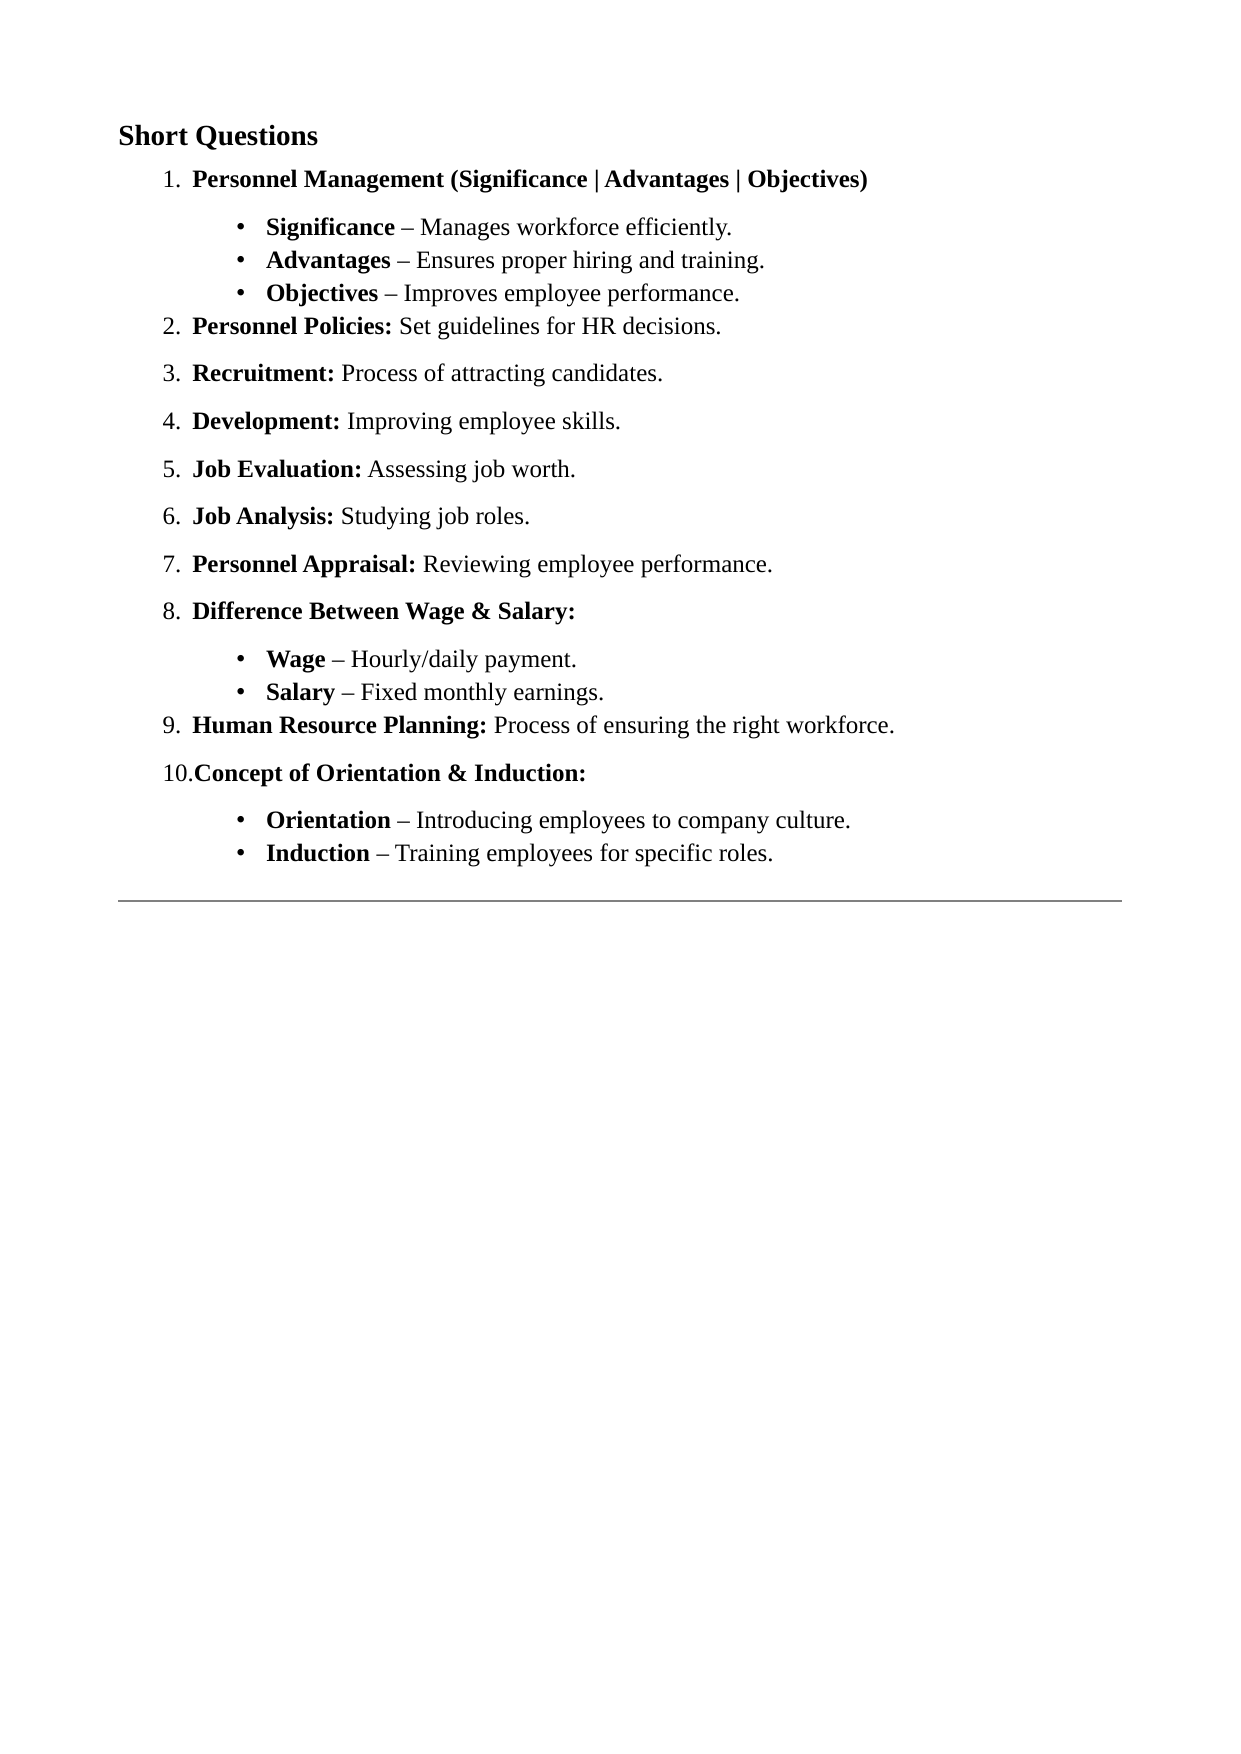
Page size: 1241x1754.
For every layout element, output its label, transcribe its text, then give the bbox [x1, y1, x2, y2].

list Development: Improving employee skills. [162, 406, 1122, 435]
list Personnel Appraisal: Reviewing employee performance. [162, 549, 1122, 578]
list Job Evaluation: Assessing job worth. [162, 454, 1122, 482]
list Salary – Fixed monthly earnings. [236, 677, 1122, 706]
list Advantages – Ensures proper hiring and training. [236, 245, 1122, 273]
list Objectives – Improves employee performance. [236, 278, 1122, 307]
list Difference Between Wage & Salary: [162, 596, 1122, 625]
subtitle Short Questions [118, 118, 1122, 152]
list Significance – Manages workforce efficiently. [236, 212, 1122, 241]
list Concept of Orientation & Induction: [162, 758, 1122, 786]
list Personnel Management (Significance | Advantages | Objectives) [162, 164, 1122, 193]
list Human Resource Planning: Process of ensuring the right workforce. [162, 710, 1122, 739]
list Induction – Training employees for specific roles. [236, 838, 1122, 867]
list Recruitment: Process of attracting candidates. [162, 358, 1122, 387]
list Wage – Hourly/daily payment. [236, 644, 1122, 673]
list Orientation – Introducing employees to company culture. [236, 805, 1122, 834]
list Job Analysis: Studying job roles. [162, 501, 1122, 530]
list Personnel Policies: Set guidelines for HR decisions. [162, 311, 1122, 339]
